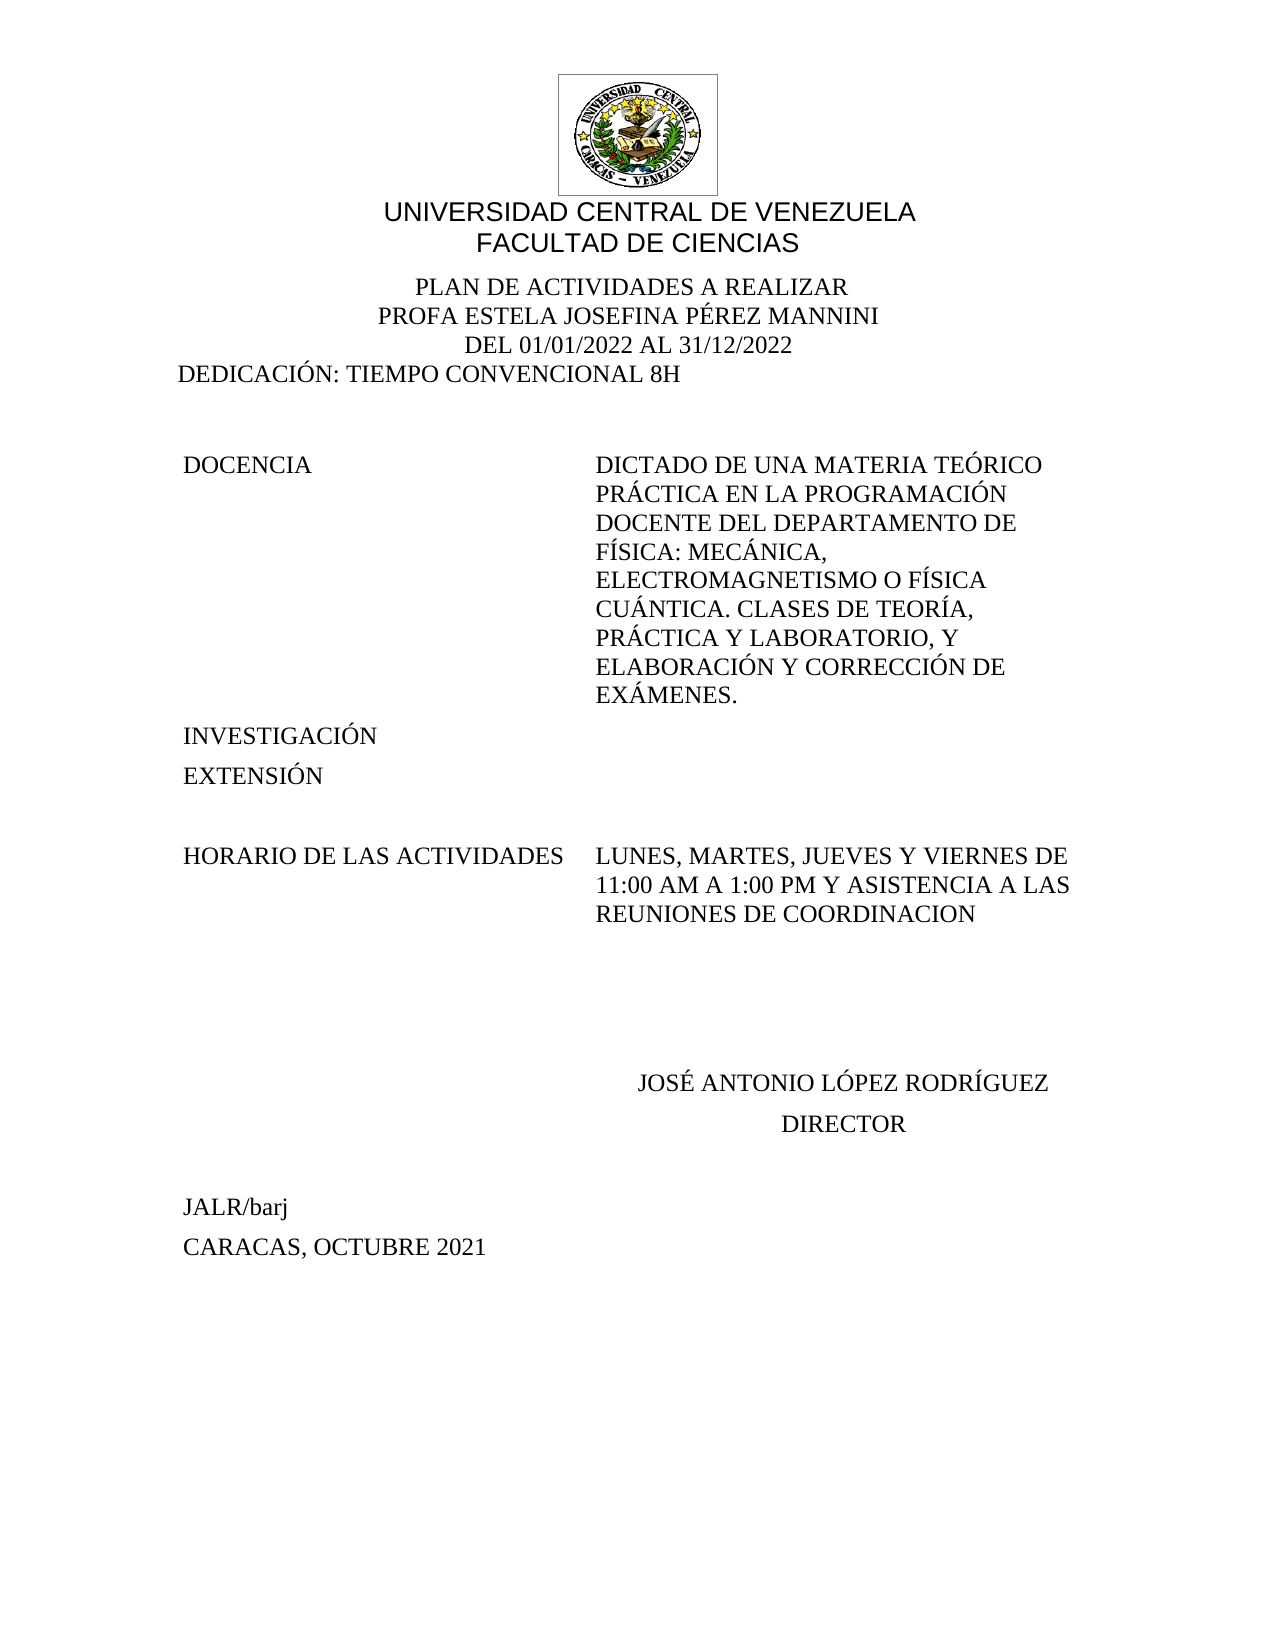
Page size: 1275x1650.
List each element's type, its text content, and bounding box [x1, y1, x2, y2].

table_cell [590, 796, 1097, 836]
table_cell [177, 1103, 590, 1186]
table_cell CARACAS, OCTUBRE 2021 [177, 1226, 590, 1267]
table_cell JALR/barj [177, 1186, 590, 1226]
table_header [177, 1020, 590, 1103]
table_header DOCENCIA [177, 445, 590, 715]
text DEL 01/01/2022 al 31/12/2022 [177, 330, 1086, 359]
table_cell [590, 1186, 1097, 1226]
table_header DICTADO DE UNA MATERIA TEÓRICO PRÁCTICA EN LA PROGRAMACIÓN DOCENTE DEL DEPARTAMENTO DE FÍSICA: MECÁNICA, ELECTROMAGNETISMO O FÍSICA CUÁNTICA. CLASES DE TEORÍA, PRÁCTICA Y LABORATORIO, Y ELABORACIÓN Y CORRECCIÓN DE EXÁMENES. [590, 445, 1097, 715]
table_cell [177, 796, 590, 836]
table_header JOSÉ ANTONIO LÓPEZ RODRÍGUEZ [590, 1020, 1097, 1103]
text dedicación: Tiempo Convencional 8H [177, 359, 1086, 387]
table_cell [590, 715, 1097, 755]
table_cell [590, 1226, 1097, 1267]
table_cell DIRECTOR [590, 1103, 1097, 1186]
text PROFA Estela Josefina Pérez Mannini [177, 301, 1086, 330]
table_cell HORARIO DE LAS ACTIVIDADES [177, 836, 590, 933]
table_cell [590, 755, 1097, 796]
table_cell LUNES, MARTES, JUEVES Y VIERNES DE 11:00 AM A 1:00 PM Y ASISTENCIA A LAS REUNIONES DE COORDINACION [590, 836, 1097, 933]
table_cell extensión [177, 755, 590, 796]
table_cell investigación [177, 715, 590, 755]
text PLAN DE ACTIVIDADES A REALIZAR [177, 272, 1086, 301]
